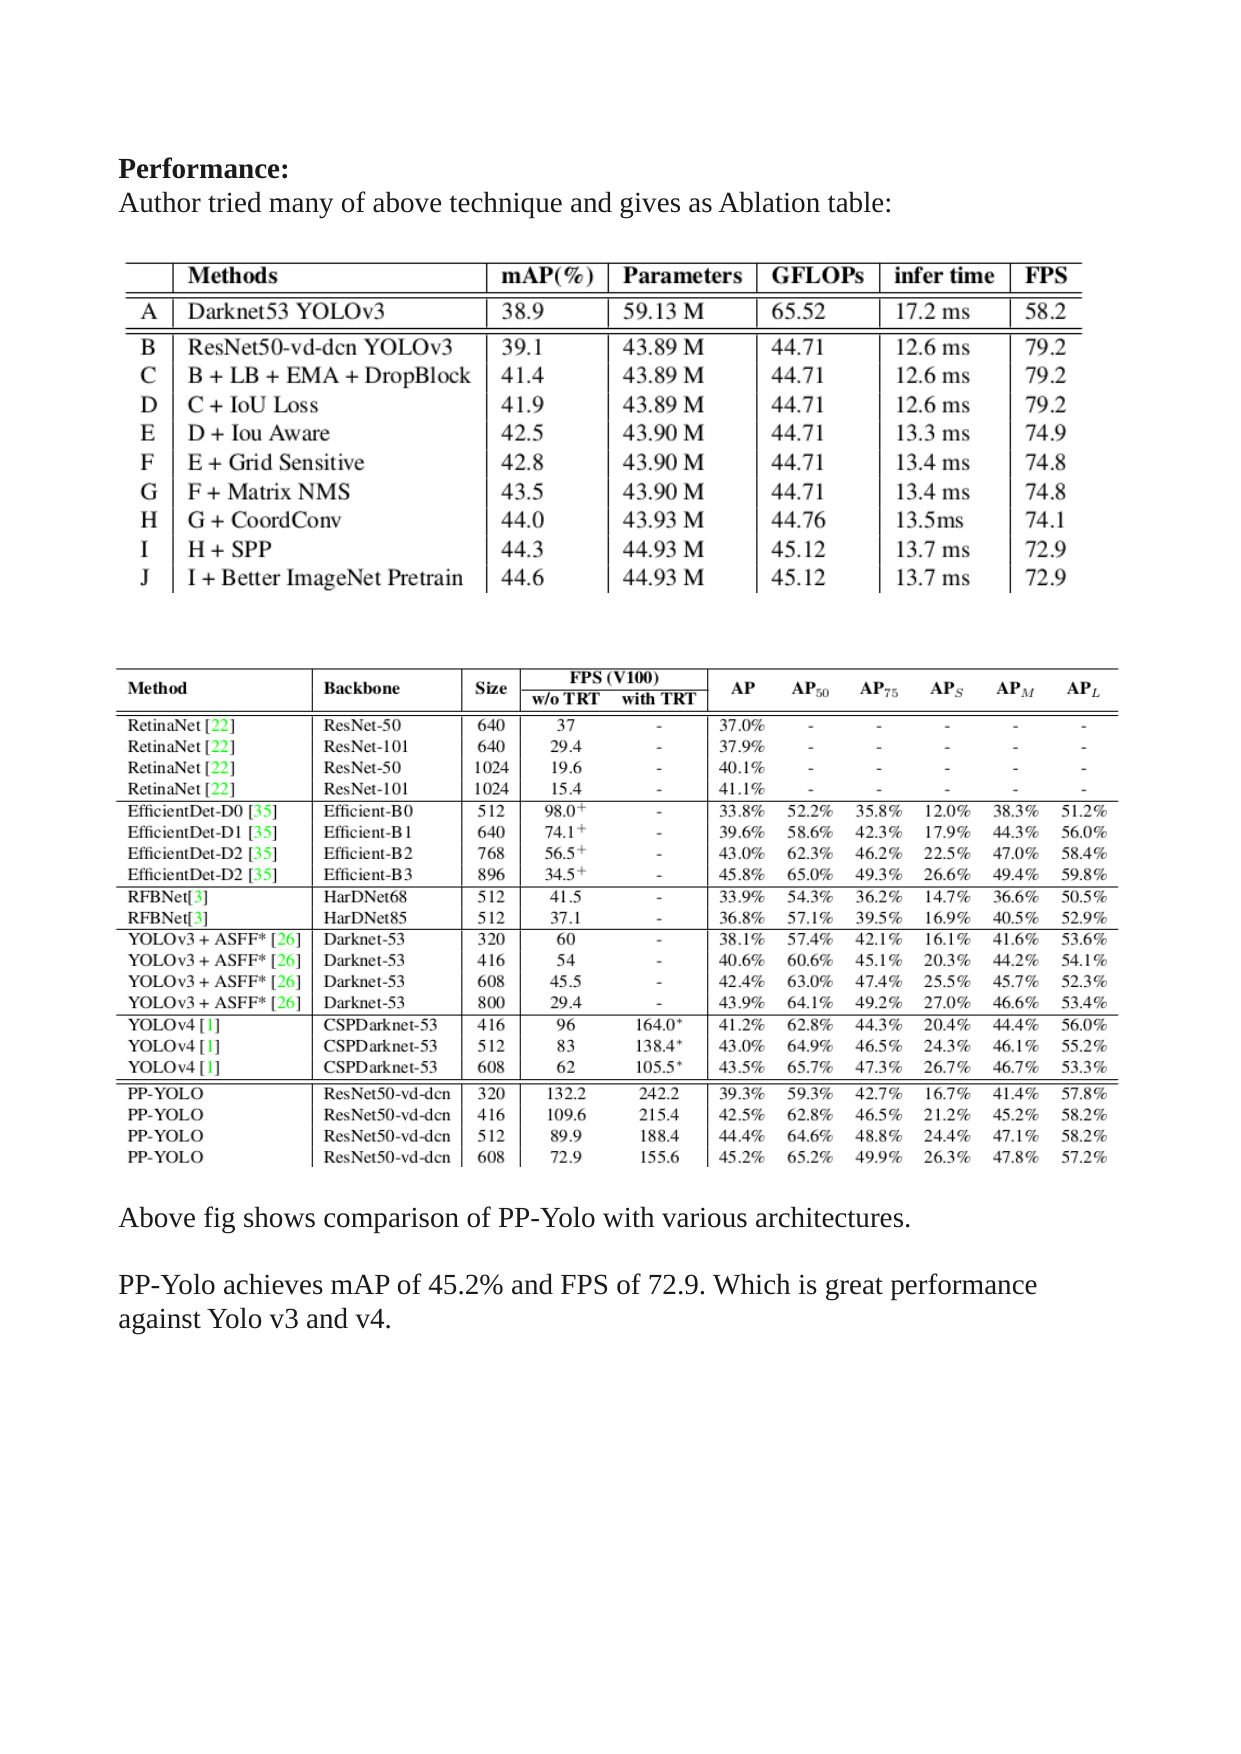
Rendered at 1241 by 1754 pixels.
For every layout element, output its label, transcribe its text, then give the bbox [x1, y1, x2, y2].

text Above fig shows comparison of PP-Yolo with various architectures. [118, 1200, 1122, 1234]
text Performance: [118, 152, 1122, 185]
picture [97, 241, 1102, 593]
text Author tried many of above technique and gives as Ablation table: [118, 185, 1122, 627]
picture [106, 660, 1134, 1167]
text PP-Yolo achieves mAP of 45.2% and FPS of 72.9. Which is great performance against Yolo v3 and v4. [118, 1267, 1122, 1334]
